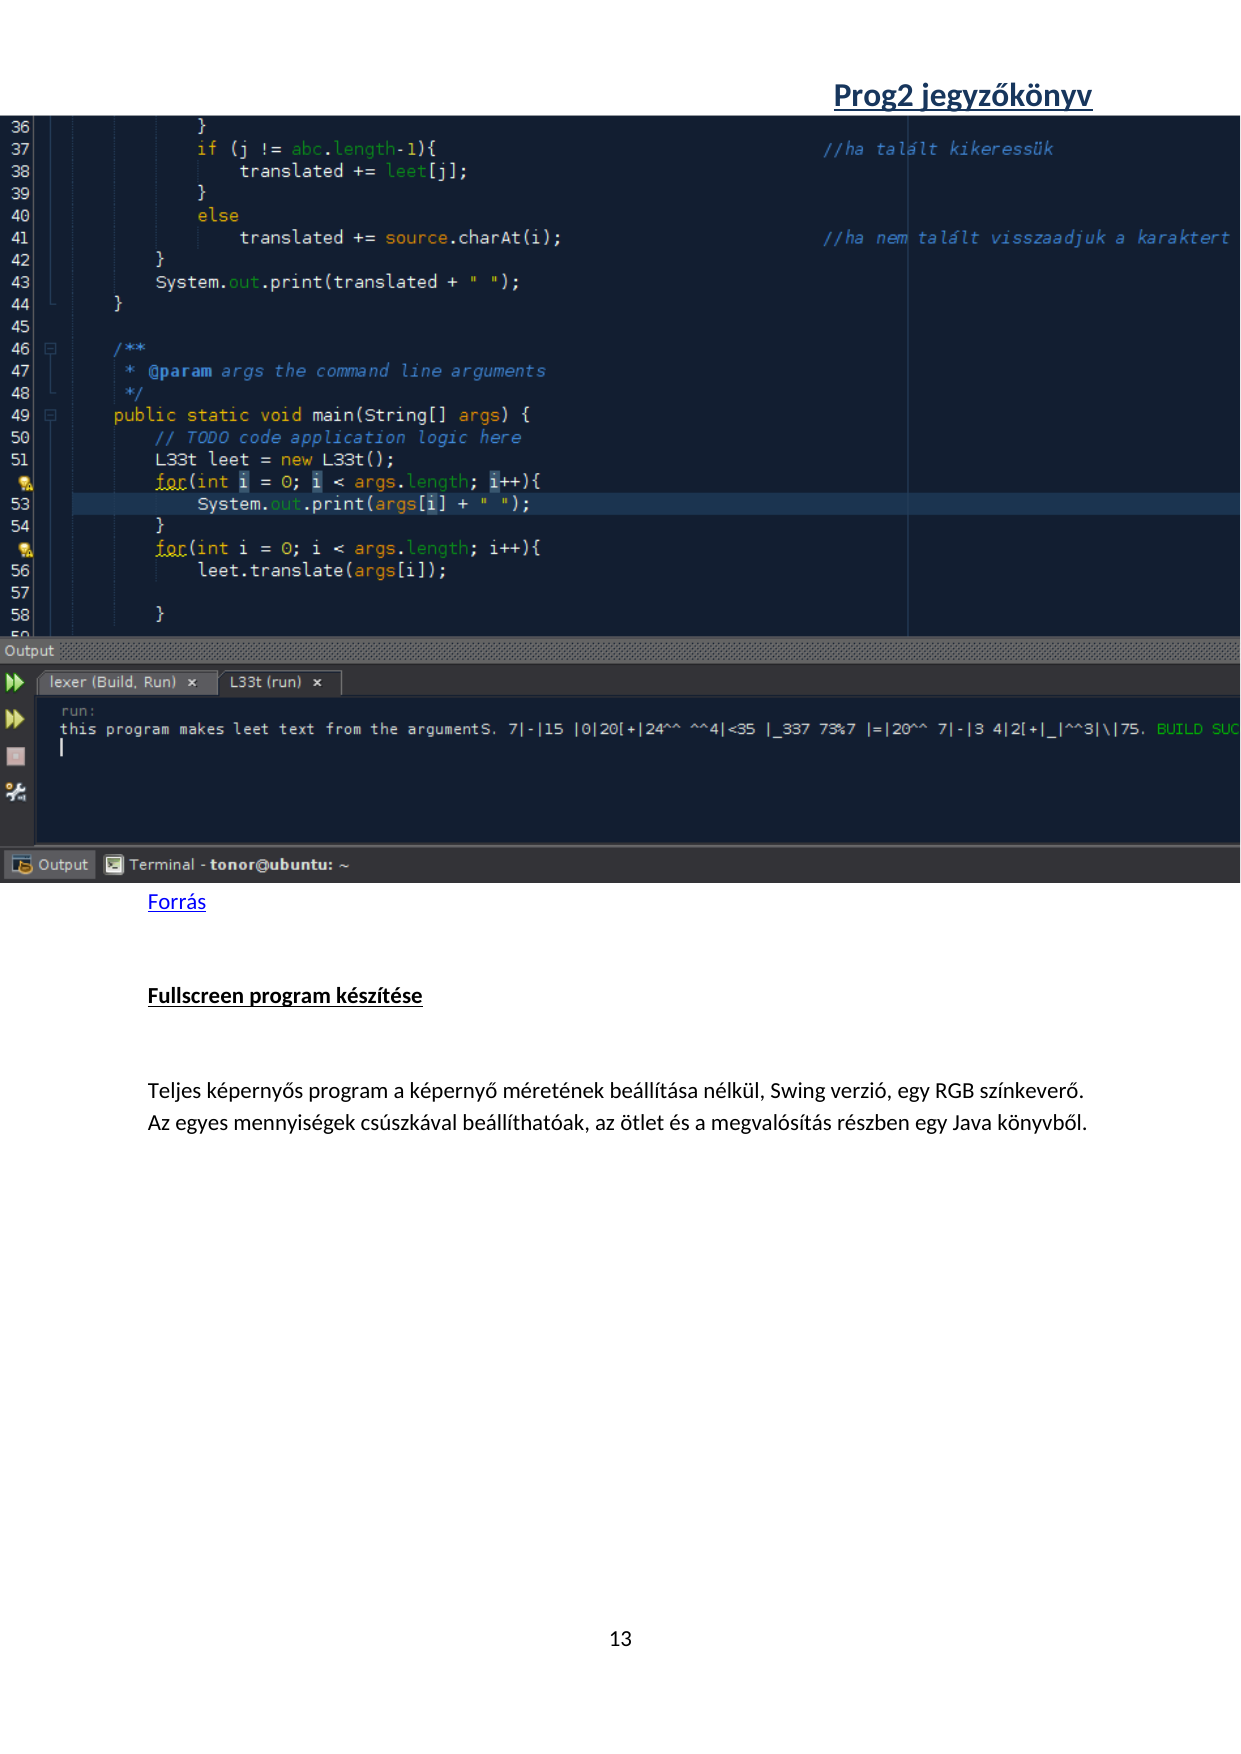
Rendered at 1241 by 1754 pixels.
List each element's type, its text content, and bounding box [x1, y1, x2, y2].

picture [0, 115, 1241, 883]
text Fullscreen program készítése [148, 981, 1093, 1009]
text Forrás [148, 883, 1093, 915]
text Teljes képernyős program a képernyő méretének beállítása nélkül, Swing verzió, egy RGB színkeverő. Az egyes mennyiségek csúszkával beállíthatóak, az ötlet és a megvalósítás részben egy Java könyvből. [148, 1076, 1093, 1136]
